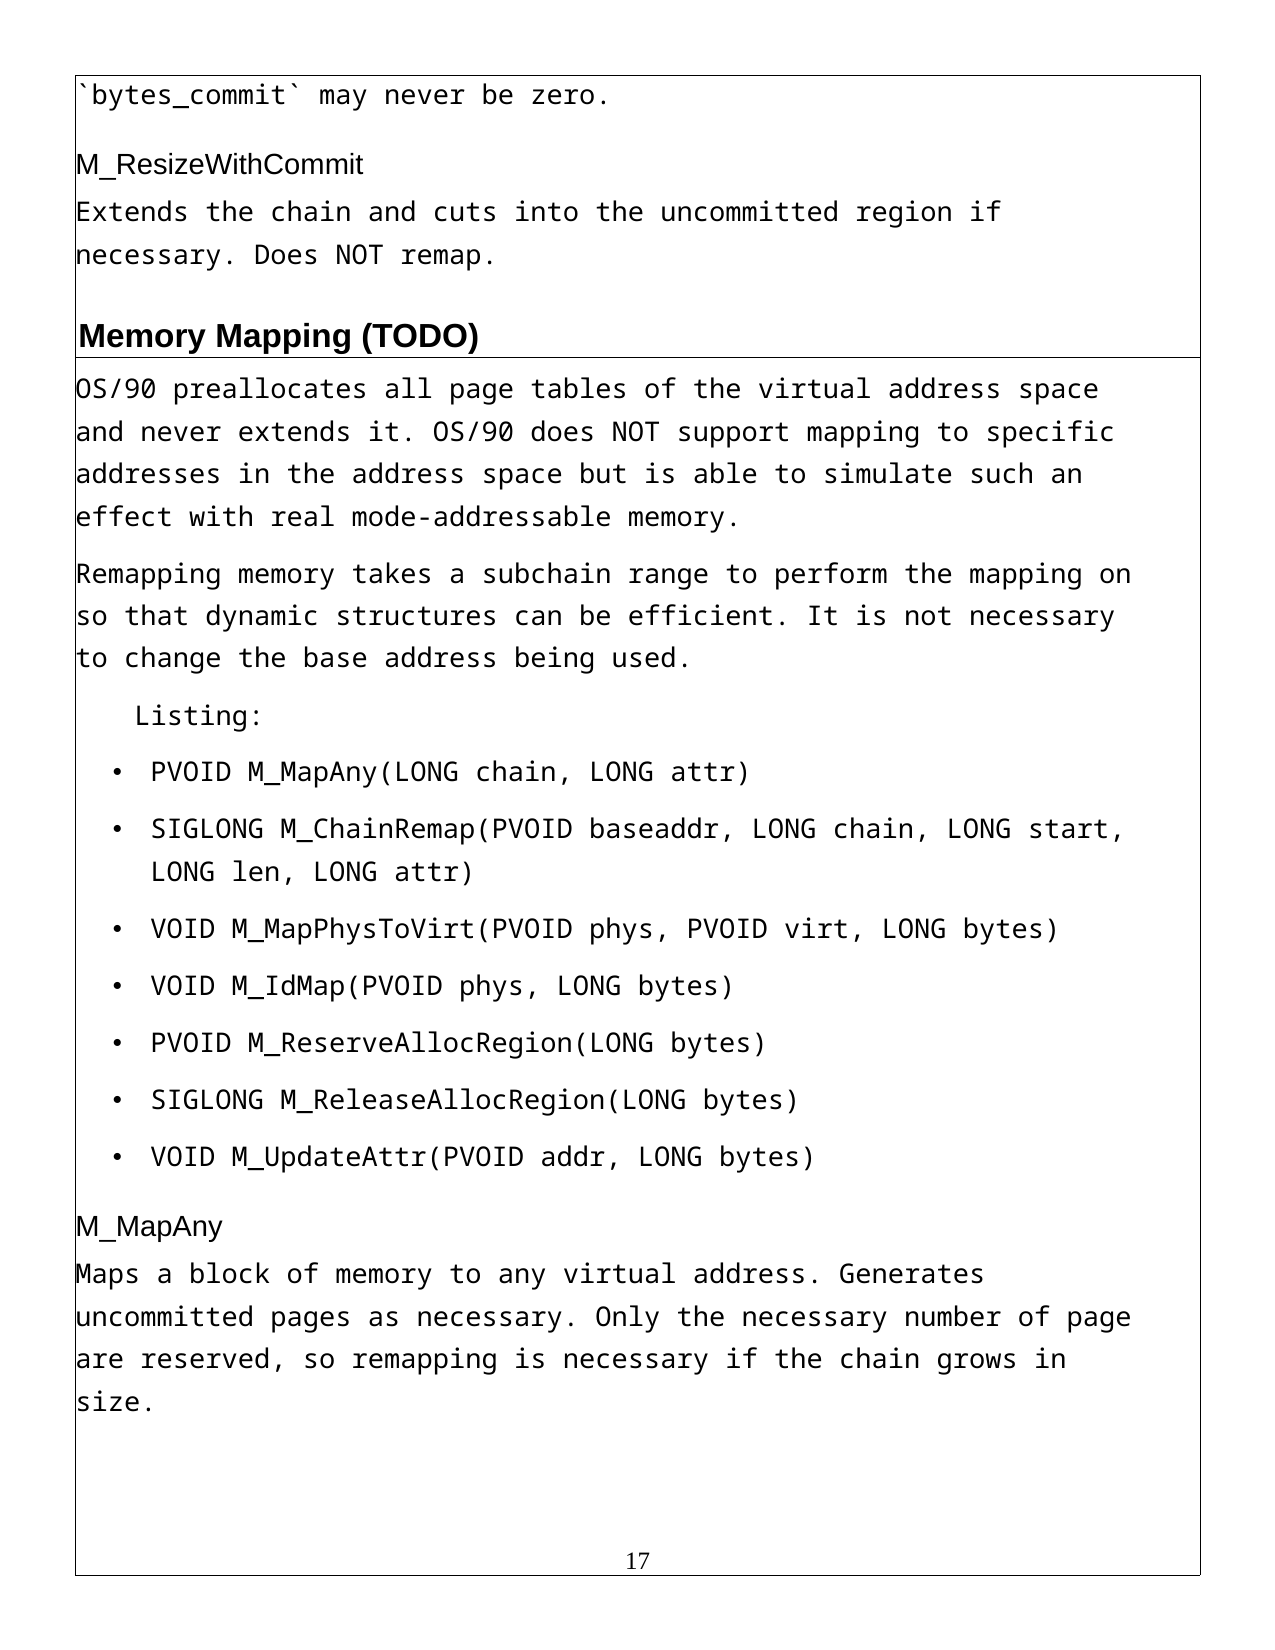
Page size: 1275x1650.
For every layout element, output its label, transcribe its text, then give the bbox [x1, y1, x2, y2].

list PVOID M_ReserveAllocRegion(LONG bytes) [113, 1023, 1200, 1060]
text `bytes_commit` may never be zero. [76, 76, 1141, 112]
list VOID M_UpdateAttr(PVOID addr, LONG bytes) [113, 1137, 1200, 1174]
subtitle M_ResizeWithCommit [76, 147, 1200, 180]
subtitle M_MapAny [76, 1209, 1200, 1242]
list VOID M_IdMap(PVOID phys, LONG bytes) [113, 966, 1200, 1003]
text Maps a block of memory to any virtual address. Generates uncommitted pages as necessary. Only the necessary number of page are reserved, so remapping is necessary if the chain grows in size. [76, 1255, 1141, 1419]
list VOID M_MapPhysToVirt(PVOID phys, PVOID virt, LONG bytes) [113, 909, 1200, 946]
text OS/90 preallocates all page tables of the virtual address space and never extends it. OS/90 does NOT support mapping to specific addresses in the address space but is able to simulate such an effect with real mode-addressable memory. [76, 370, 1141, 534]
list SIGLONG M_ReleaseAllocRegion(LONG bytes) [113, 1080, 1200, 1117]
list PVOID M_MapAny(LONG chain, LONG attr) [113, 753, 1200, 790]
subtitle Memory Mapping (TODO) [76, 313, 1200, 357]
text Remapping memory takes a subchain range to perform the mapping on so that dynamic structures can be efficient. It is not necessary to change the base address being used. [76, 554, 1141, 676]
text Extends the chain and cuts into the uncommitted region if necessary. Does NOT remap. [76, 193, 1141, 272]
text Listing: [134, 696, 1141, 733]
list SIGLONG M_ChainRemap(PVOID baseaddr, LONG chain, LONG start, LONG len, LONG attr) [113, 810, 1200, 889]
